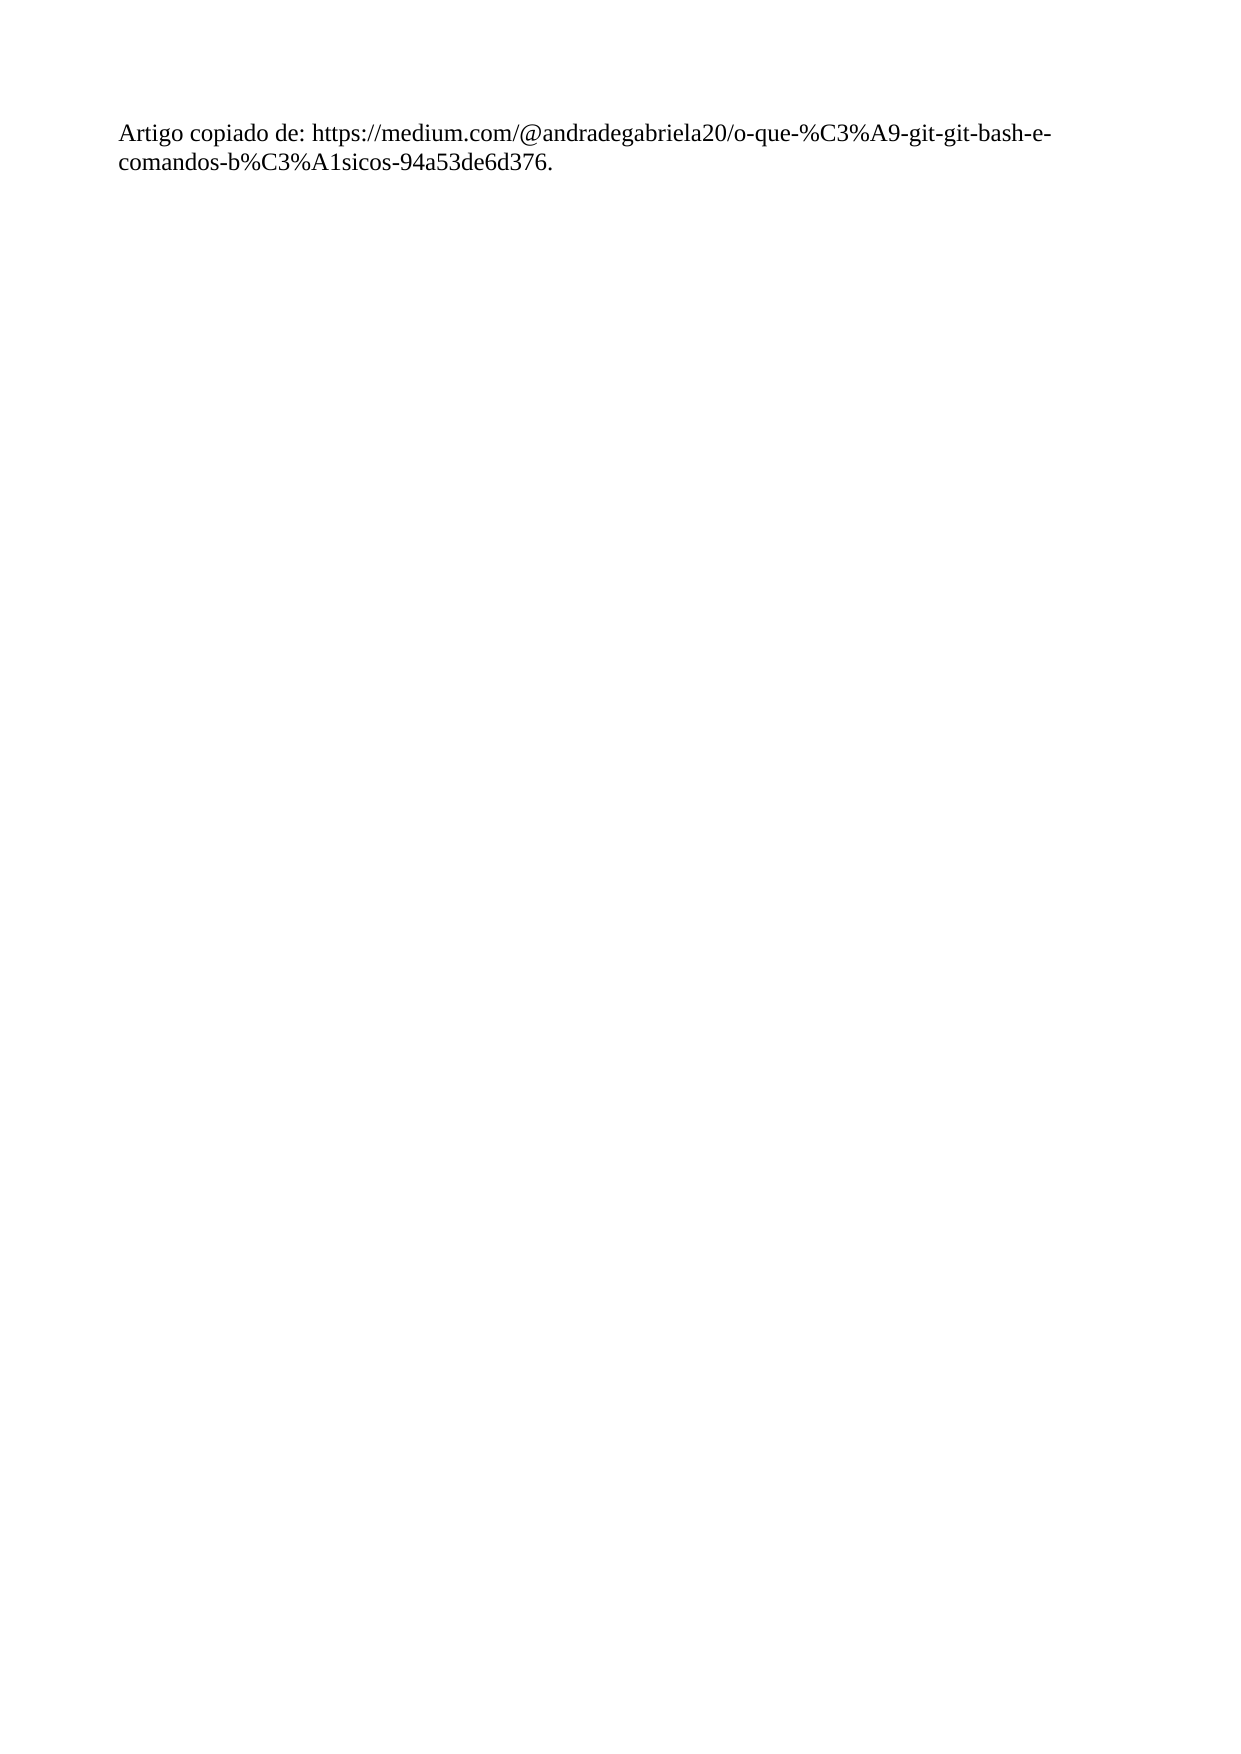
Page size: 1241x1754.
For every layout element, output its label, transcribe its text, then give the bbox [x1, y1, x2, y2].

text Artigo copiado de: https://medium.com/@andradegabriela20/o-que-%C3%A9-git-git-bash-e-comandos-b%C3%A1sicos-94a53de6d376. [118, 118, 1122, 176]
